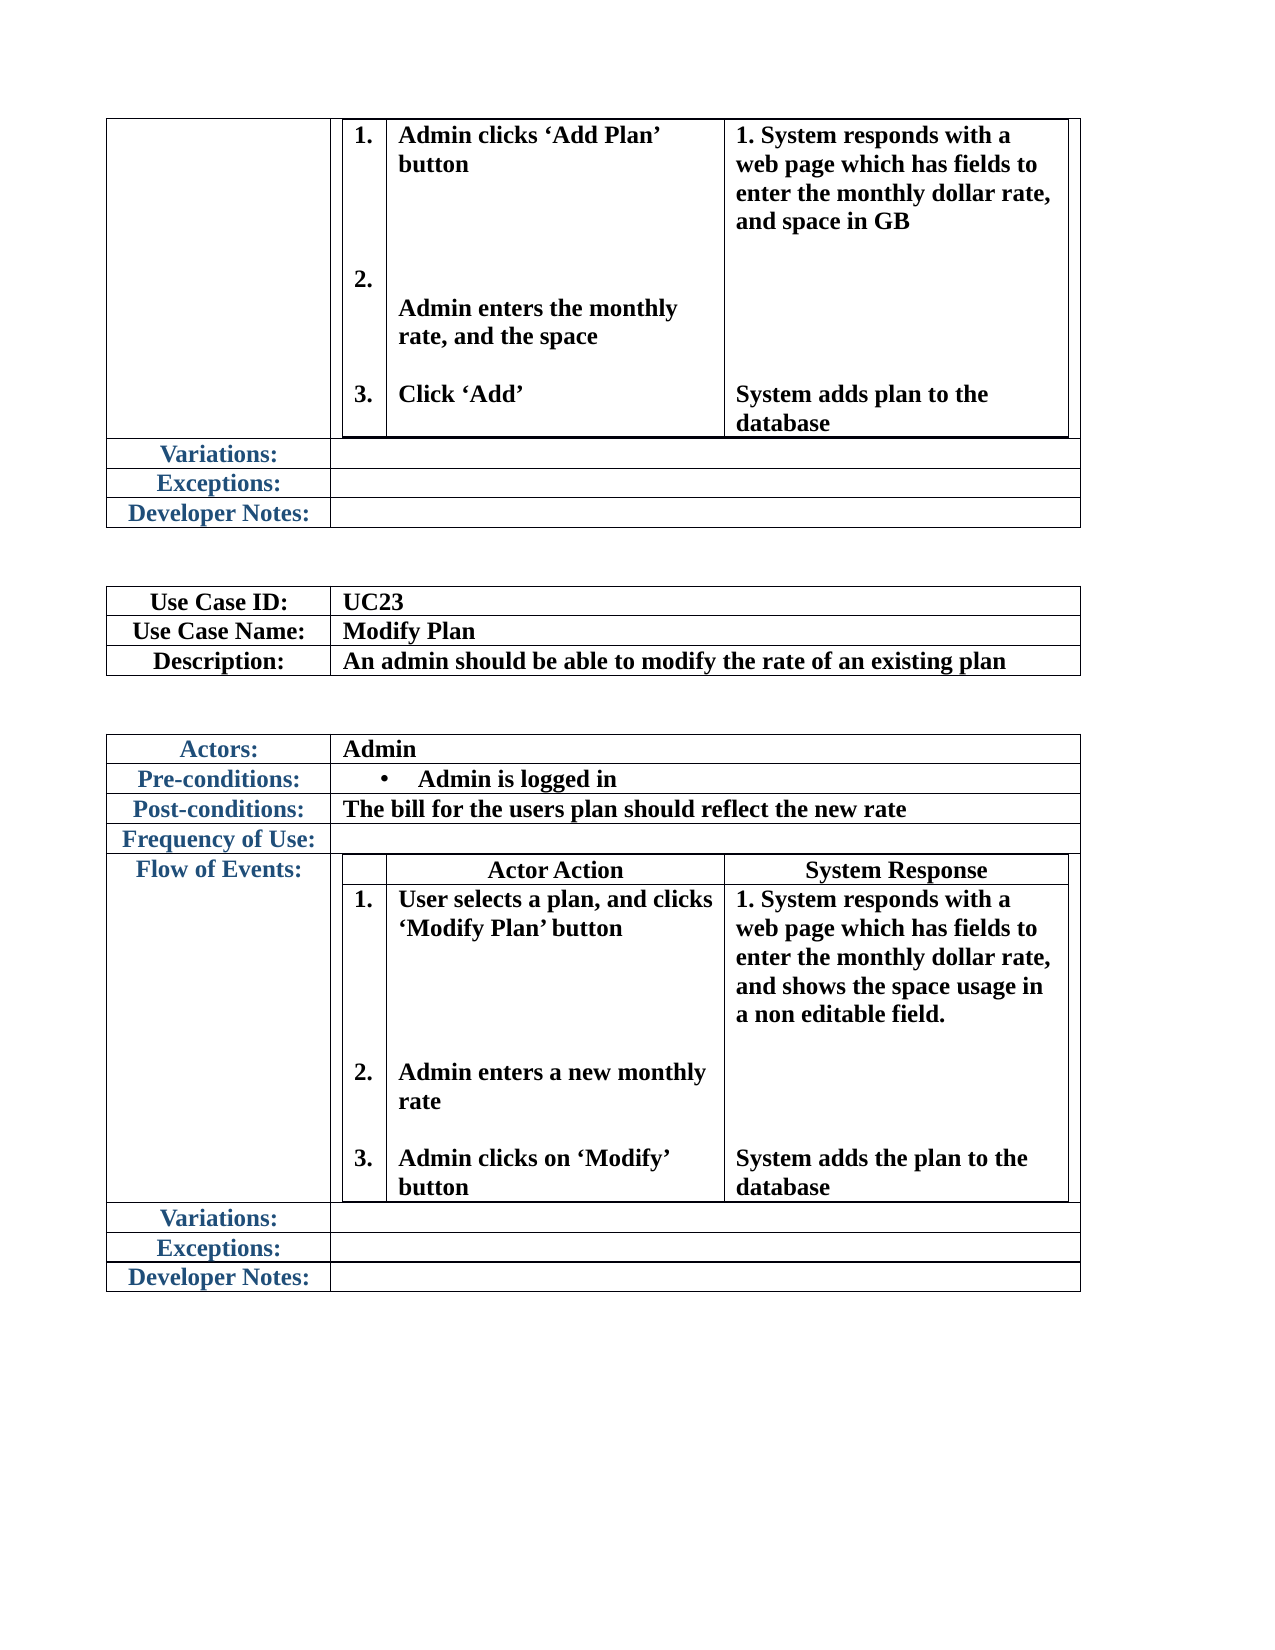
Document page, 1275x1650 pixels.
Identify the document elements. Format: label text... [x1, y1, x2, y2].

table_cell Use Case Name: [107, 616, 330, 645]
table_header Use Case ID: [107, 587, 330, 615]
table_cell Variations: [107, 1203, 330, 1232]
table_cell 1. 2. 3. [343, 120, 386, 436]
table_cell [331, 119, 342, 438]
table_cell [331, 1233, 1080, 1261]
table_cell [331, 1263, 1080, 1291]
table_cell [331, 854, 342, 1202]
table_header Actors: [107, 735, 330, 763]
table_cell Post-conditions: [107, 794, 330, 823]
table_cell [331, 824, 1080, 853]
table_cell Variations: [107, 439, 330, 467]
table_cell Modify Plan [331, 616, 1080, 645]
table_cell [1069, 854, 1080, 1202]
table_header UC23 [331, 587, 1080, 615]
table_cell 1. 2. 3. [343, 885, 386, 1201]
table_cell An admin should be able to modify the rate of an existing plan [331, 646, 1080, 675]
table_cell [331, 1203, 1080, 1232]
table_header System Response [725, 855, 1068, 883]
table_header [343, 855, 386, 883]
table_cell [331, 469, 1080, 497]
table_cell 1. System responds with a web page which has fields to enter the monthly dollar rate, and shows the space usage in a non editable field. System adds the plan to the database [725, 885, 1068, 1201]
table_cell Description: [107, 646, 330, 675]
table_cell Admin is logged in [331, 764, 1080, 793]
table_cell [331, 439, 1080, 467]
table_cell User selects a plan, and clicks ‘Modify Plan’ button Admin enters a new monthly rate Admin clicks on ‘Modify’ button [387, 885, 724, 1201]
table_cell [1069, 119, 1080, 438]
table_cell Pre-conditions: [107, 764, 330, 793]
table_cell Exceptions: [107, 469, 330, 497]
table_cell 1. System responds with a web page which has fields to enter the monthly dollar rate, and space in GB System adds plan to the database [725, 120, 1068, 436]
table_cell [107, 119, 330, 438]
table_cell The bill for the users plan should reflect the new rate [331, 794, 1080, 823]
table_header Actor Action [387, 855, 724, 883]
table_cell [331, 498, 1080, 527]
table_cell Exceptions: [107, 1233, 330, 1261]
table_cell Admin clicks ‘Add Plan’ button Admin enters the monthly rate, and the space Click ‘Add’ [387, 120, 724, 436]
table_cell Developer Notes: [107, 498, 330, 527]
table_cell Frequency of Use: [107, 824, 330, 853]
table_header Admin [331, 735, 1080, 763]
table_cell Developer Notes: [107, 1263, 330, 1291]
table_cell Flow of Events: [107, 854, 330, 1202]
